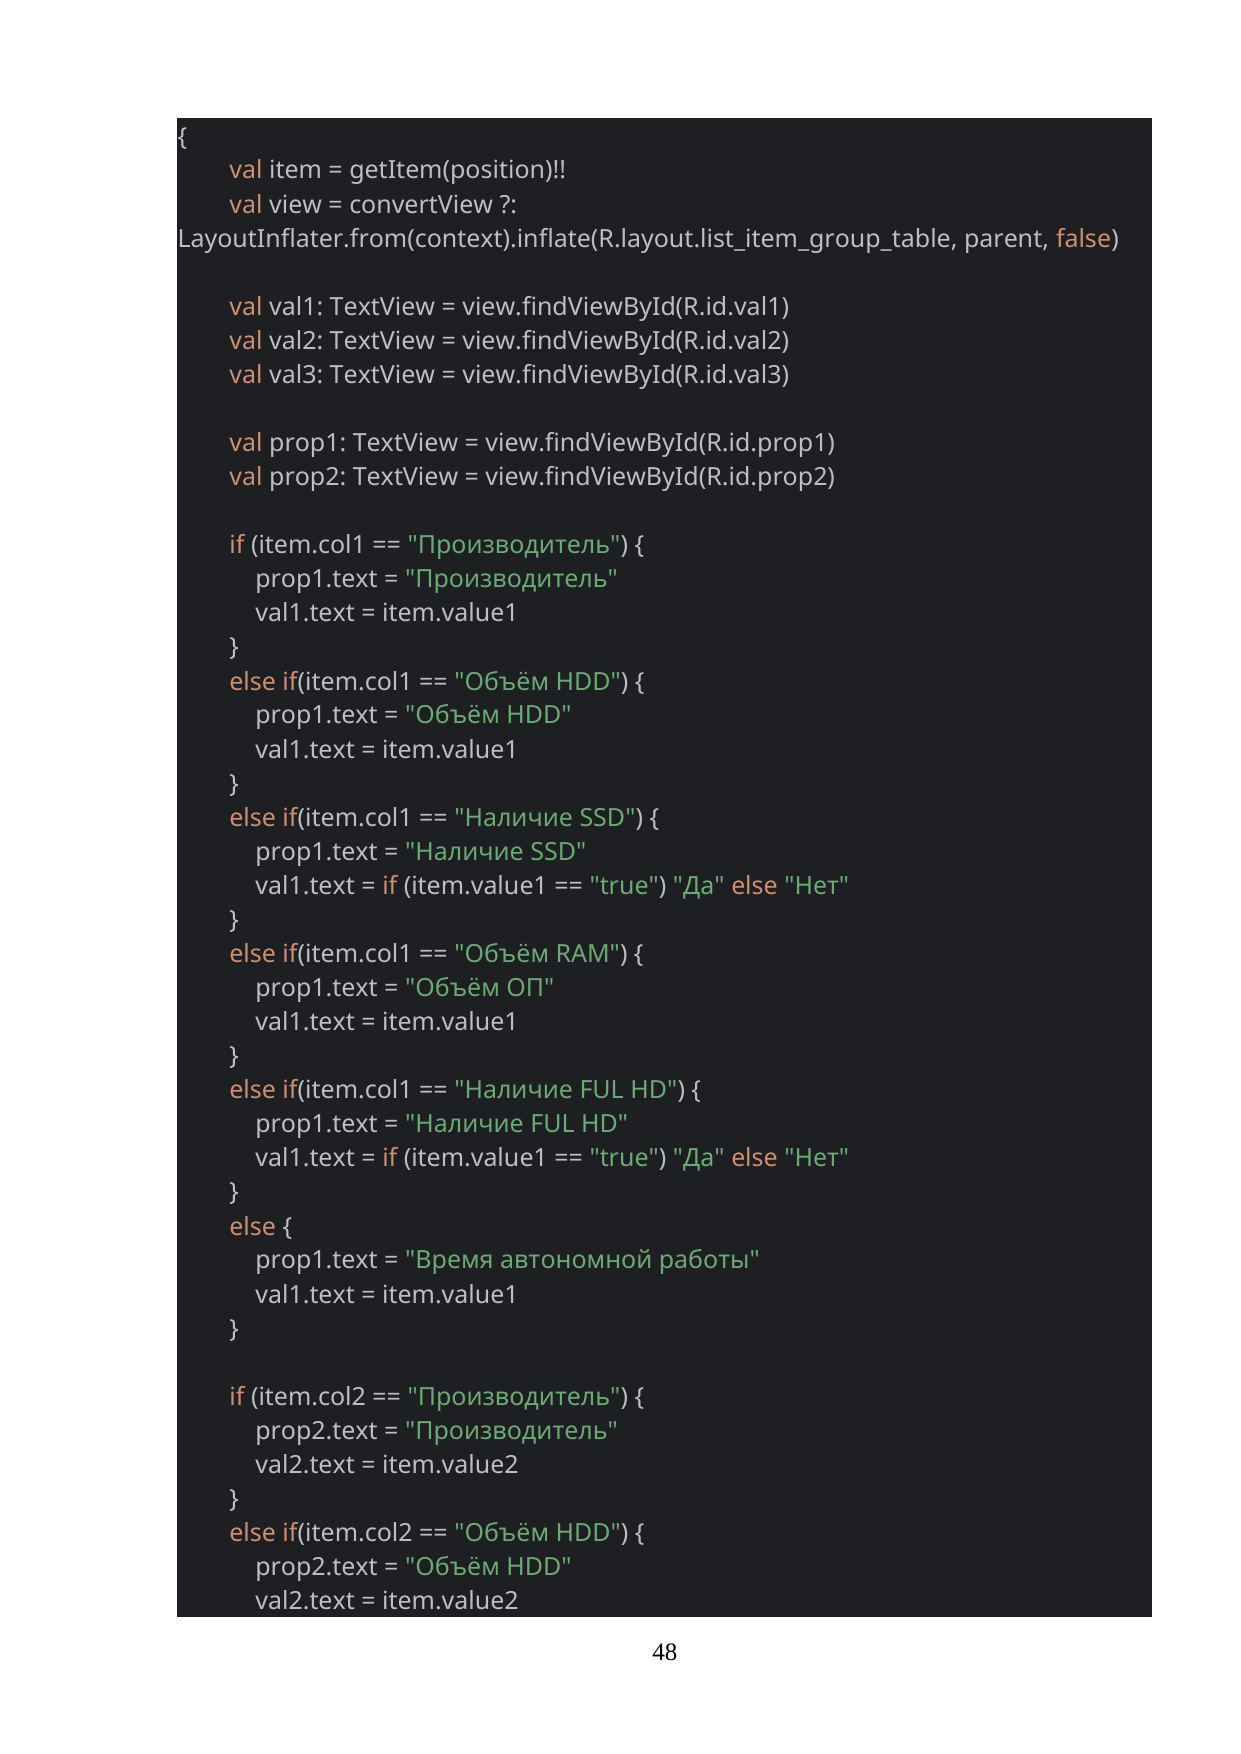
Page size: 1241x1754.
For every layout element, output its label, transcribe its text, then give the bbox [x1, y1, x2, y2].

text { val item = getItem(position)!! val view = convertView ?: LayoutInflater.from(context).inflate(R.layout.list_item_group_table, parent, false) val val1: TextView = view.findViewById(R.id.val1) val val2: TextView = view.findViewById(R.id.val2) val val3: TextView = view.findViewById(R.id.val3) val prop1: TextView = view.findViewById(R.id.prop1) val prop2: TextView = view.findViewById(R.id.prop2) if (item.col1 == "Производитель") { prop1.text = "Производитель" val1.text = item.value1 } else if(item.col1 == "Объём HDD") { prop1.text = "Объём HDD" val1.text = item.value1 } else if(item.col1 == "Наличие SSD") { prop1.text = "Наличие SSD" val1.text = if (item.value1 == "true") "Да" else "Нет" } else if(item.col1 == "Объём RAM") { prop1.text = "Объём ОП" val1.text = item.value1 } else if(item.col1 == "Наличие FUL HD") { prop1.text = "Наличие FUL HD" val1.text = if (item.value1 == "true") "Да" else "Нет" } else { prop1.text = "Время автономной работы" val1.text = item.value1 } if (item.col2 == "Производитель") { prop2.text = "Производитель" val2.text = item.value2 } else if(item.col2 == "Объём HDD") { prop2.text = "Объём HDD" val2.text = item.value2 [177, 118, 1152, 1617]
